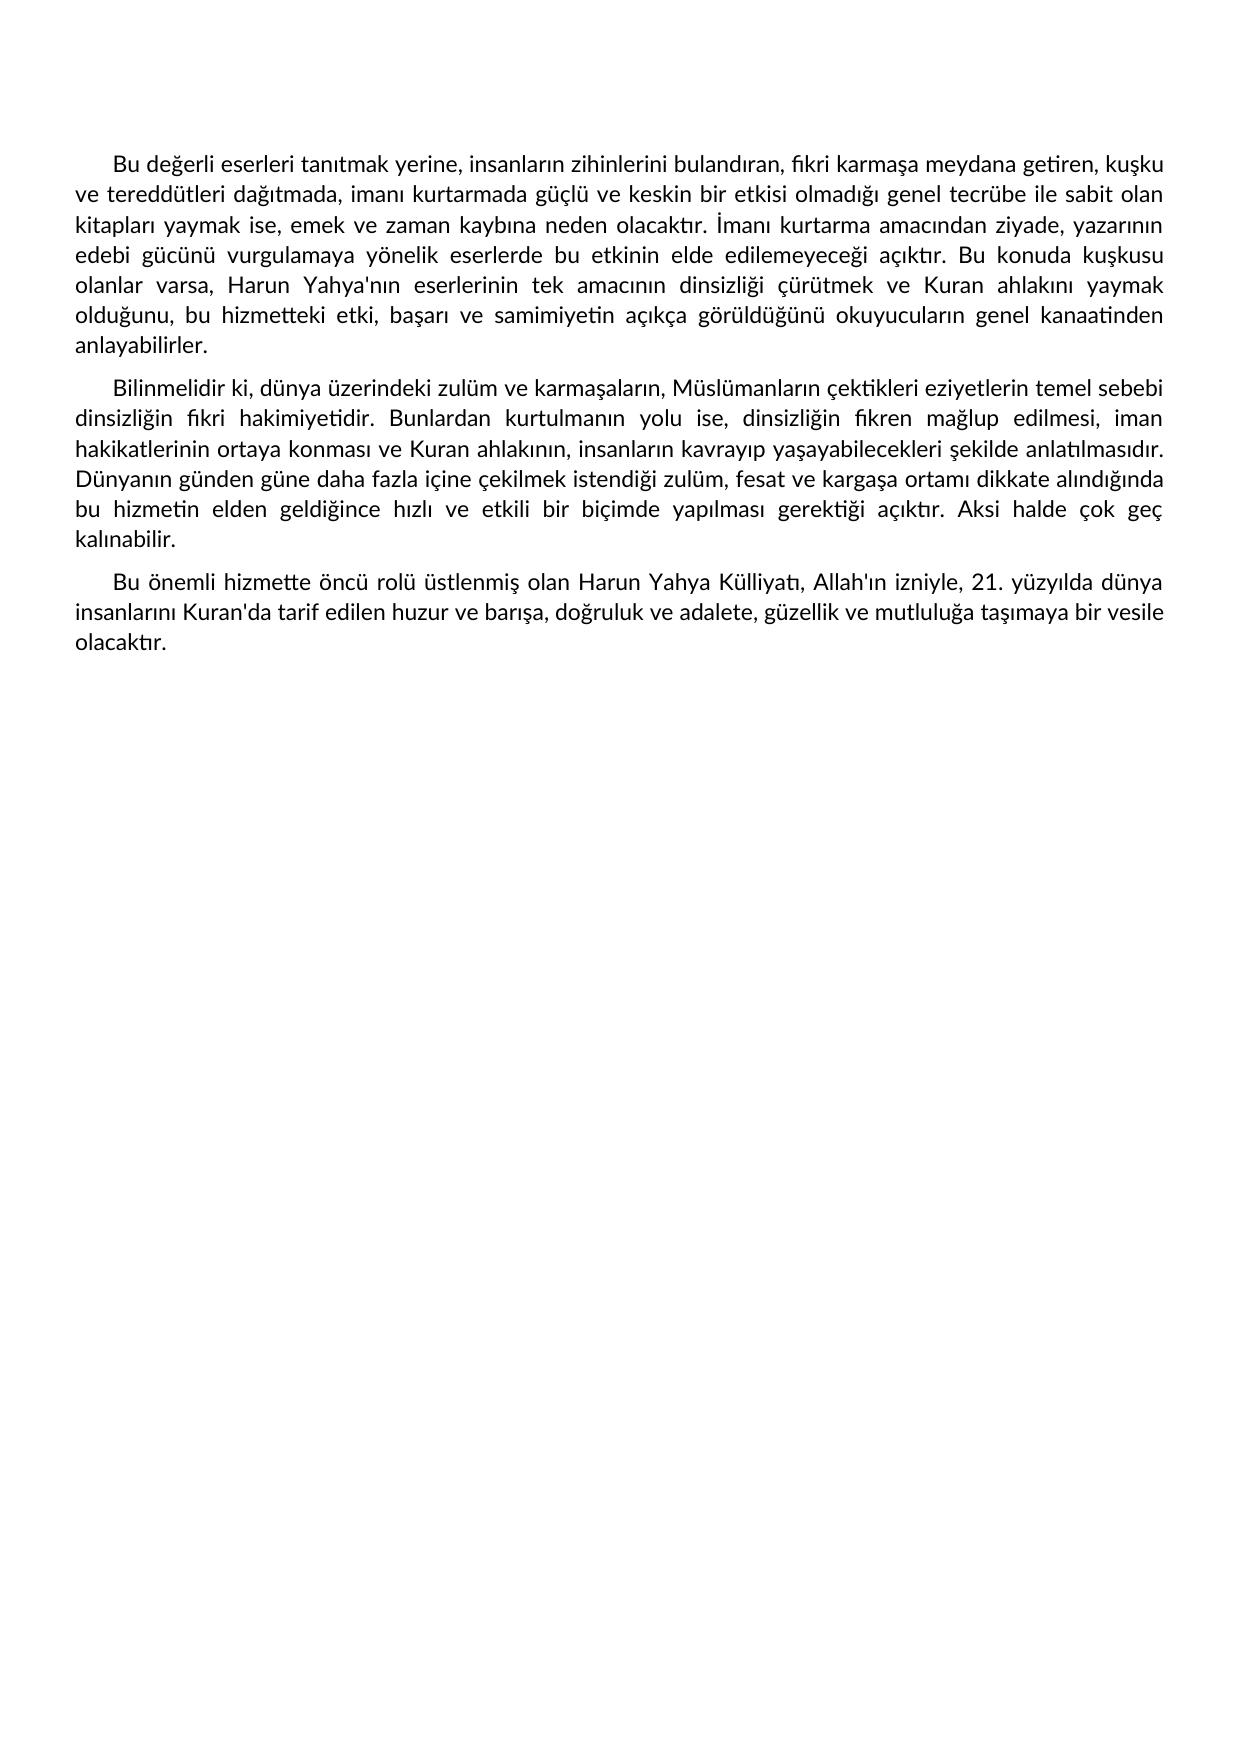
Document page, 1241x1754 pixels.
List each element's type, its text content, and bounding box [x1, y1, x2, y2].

text Bu değerli eserleri tanıtmak yerine, insanların zihinlerini bulandıran, fikri karmaşa meydana getiren, kuşku ve tereddütleri dağıtmada, imanı kurtarmada güçlü ve keskin bir etkisi olmadığı genel tecrübe ile sabit olan kitapları yaymak ise, emek ve zaman kaybına neden olacaktır. İmanı kurtarma amacından ziyade, yazarının edebi gücünü vurgulamaya yönelik eserlerde bu etkinin elde edilemeyeceği açıktır. Bu konuda kuşkusu olanlar varsa, Harun Yahya'nın eserlerinin tek amacının dinsizliği çürütmek ve Kuran ahlakını yaymak olduğunu, bu hizmetteki etki, başarı ve samimiyetin açıkça görüldüğünü okuyucuların genel kanaatinden anlayabilirler. [75, 150, 1165, 359]
text Bilinmelidir ki, dünya üzerindeki zulüm ve karmaşaların, Müslümanların çektikleri eziyetlerin temel sebebi dinsizliğin fikri hakimiyetidir. Bunlardan kurtulmanın yolu ise, dinsizliğin fikren mağlup edilmesi, iman hakikatlerinin ortaya konması ve Kuran ahlakının, insanların kavrayıp yaşayabilecekleri şekilde anlatılmasıdır. Dünyanın günden güne daha fazla içine çekilmek istendiği zulüm, fesat ve kargaşa ortamı dikkate alındığında bu hizmetin elden geldiğince hızlı ve etkili bir biçimde yapılması gerektiği açıktır. Aksi halde çok geç kalınabilir. [75, 374, 1165, 552]
text Bu önemli hizmette öncü rolü üstlenmiş olan Harun Yahya Külliyatı, Allah'ın izniyle, 21. yüzyılda dünya insanlarını Kuran'da tarif edilen huzur ve barışa, doğruluk ve adalete, güzellik ve mutluluğa taşımaya bir vesile olacaktır. [75, 568, 1165, 656]
